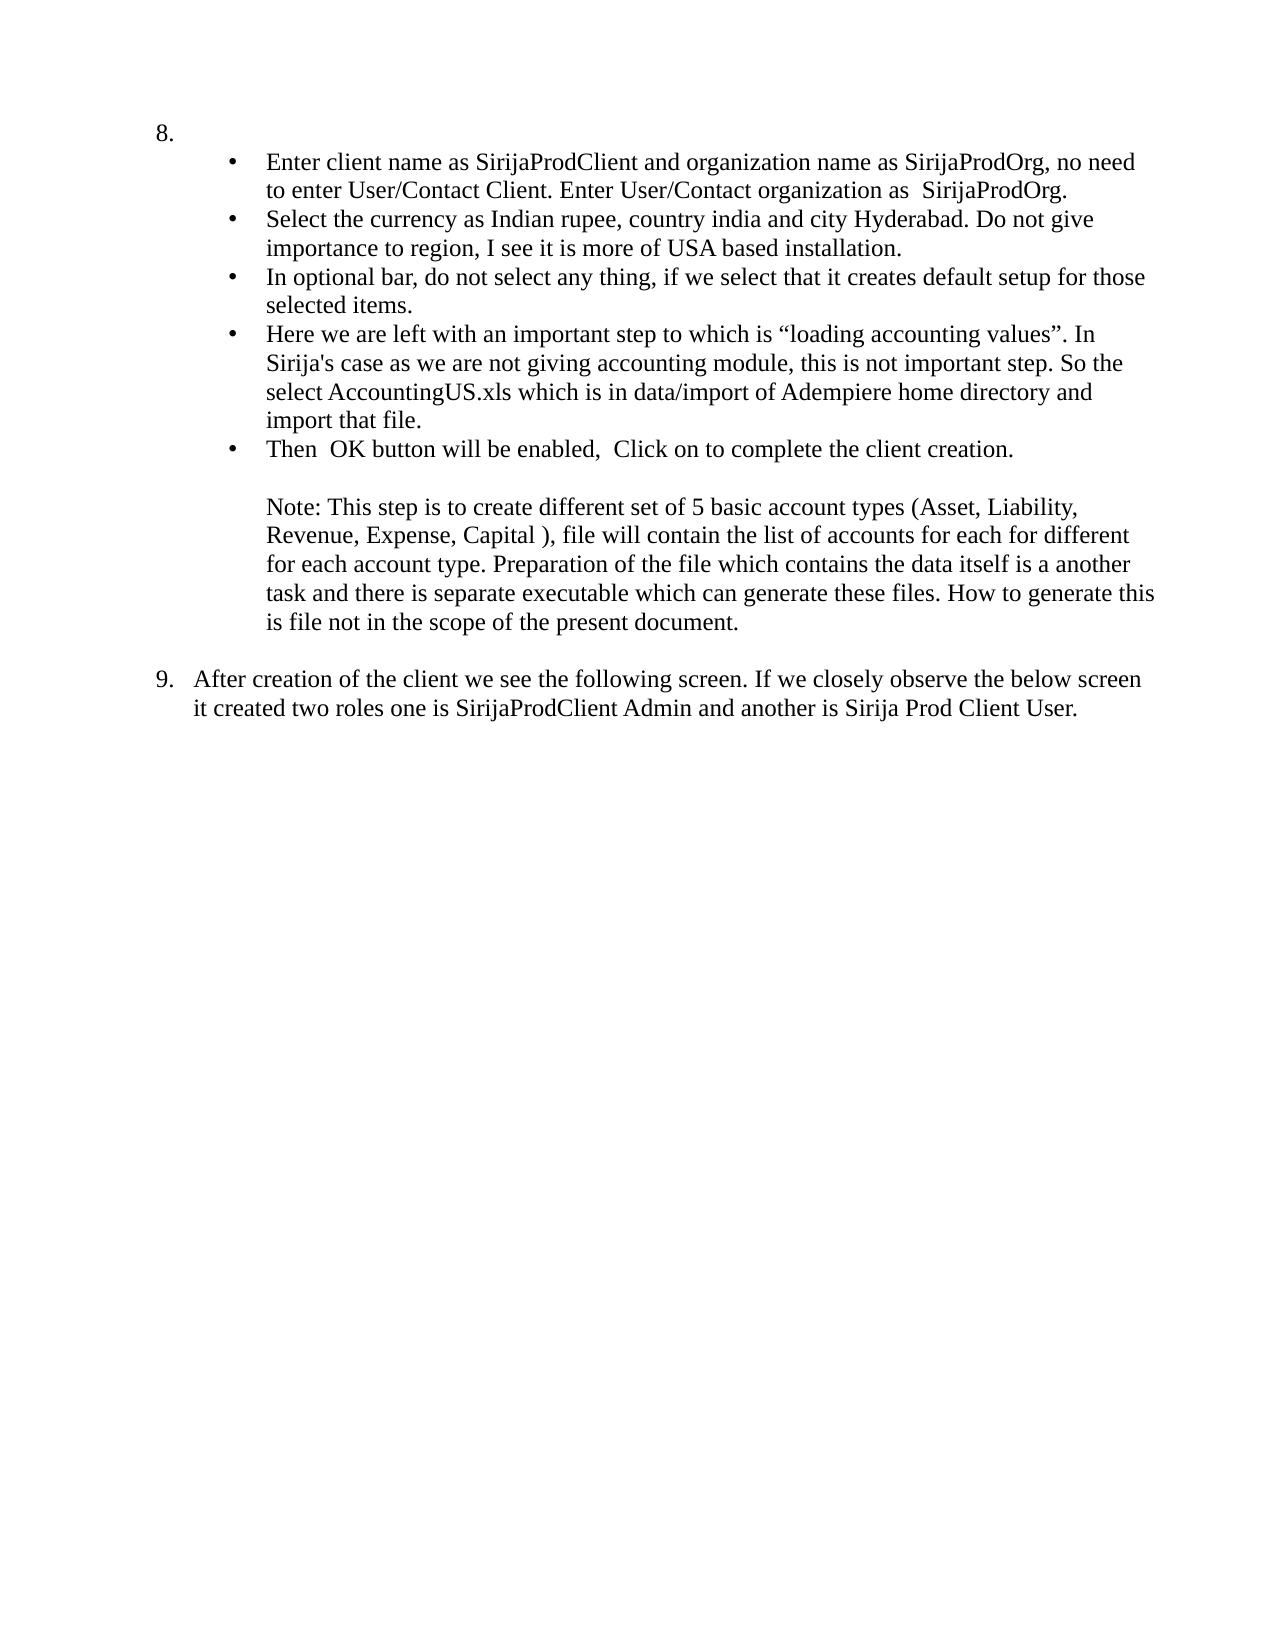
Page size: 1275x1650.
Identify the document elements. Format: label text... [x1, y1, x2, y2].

list Enter client name as SirijaProdClient and organization name as SirijaProdOrg, no need to enter User/Contact Client. Enter User/Contact organization as SirijaProdOrg. [228, 147, 1157, 204]
list Here we are left with an important step to which is “loading accounting values”. In Sirija's case as we are not giving accounting module, this is not important step. So the select AccountingUS.xls which is in data/import of Adempiere home directory and import that file. [228, 319, 1157, 434]
list In optional bar, do not select any thing, if we select that it creates default setup for those selected items. [228, 262, 1157, 319]
list After creation of the client we see the following screen. If we closely observe the below screen it created two roles one is SirijaProdClient Admin and another is Sirija Prod Client User. [156, 664, 1157, 722]
list Note: This step is to create different set of 5 basic account types (Asset, Liability, Revenue, Expense, Capital ), file will contain the list of accounts for each for different for each account type. Preparation of the file which contains the data itself is a another task and there is separate executable which can generate these files. How to generate this is file not in the scope of the present document. [228, 492, 1157, 636]
list Select the currency as Indian rupee, country india and city Hyderabad. Do not give importance to region, I see it is more of USA based installation. [228, 204, 1157, 262]
list Then OK button will be enabled, Click on to complete the client creation. [228, 434, 1157, 463]
